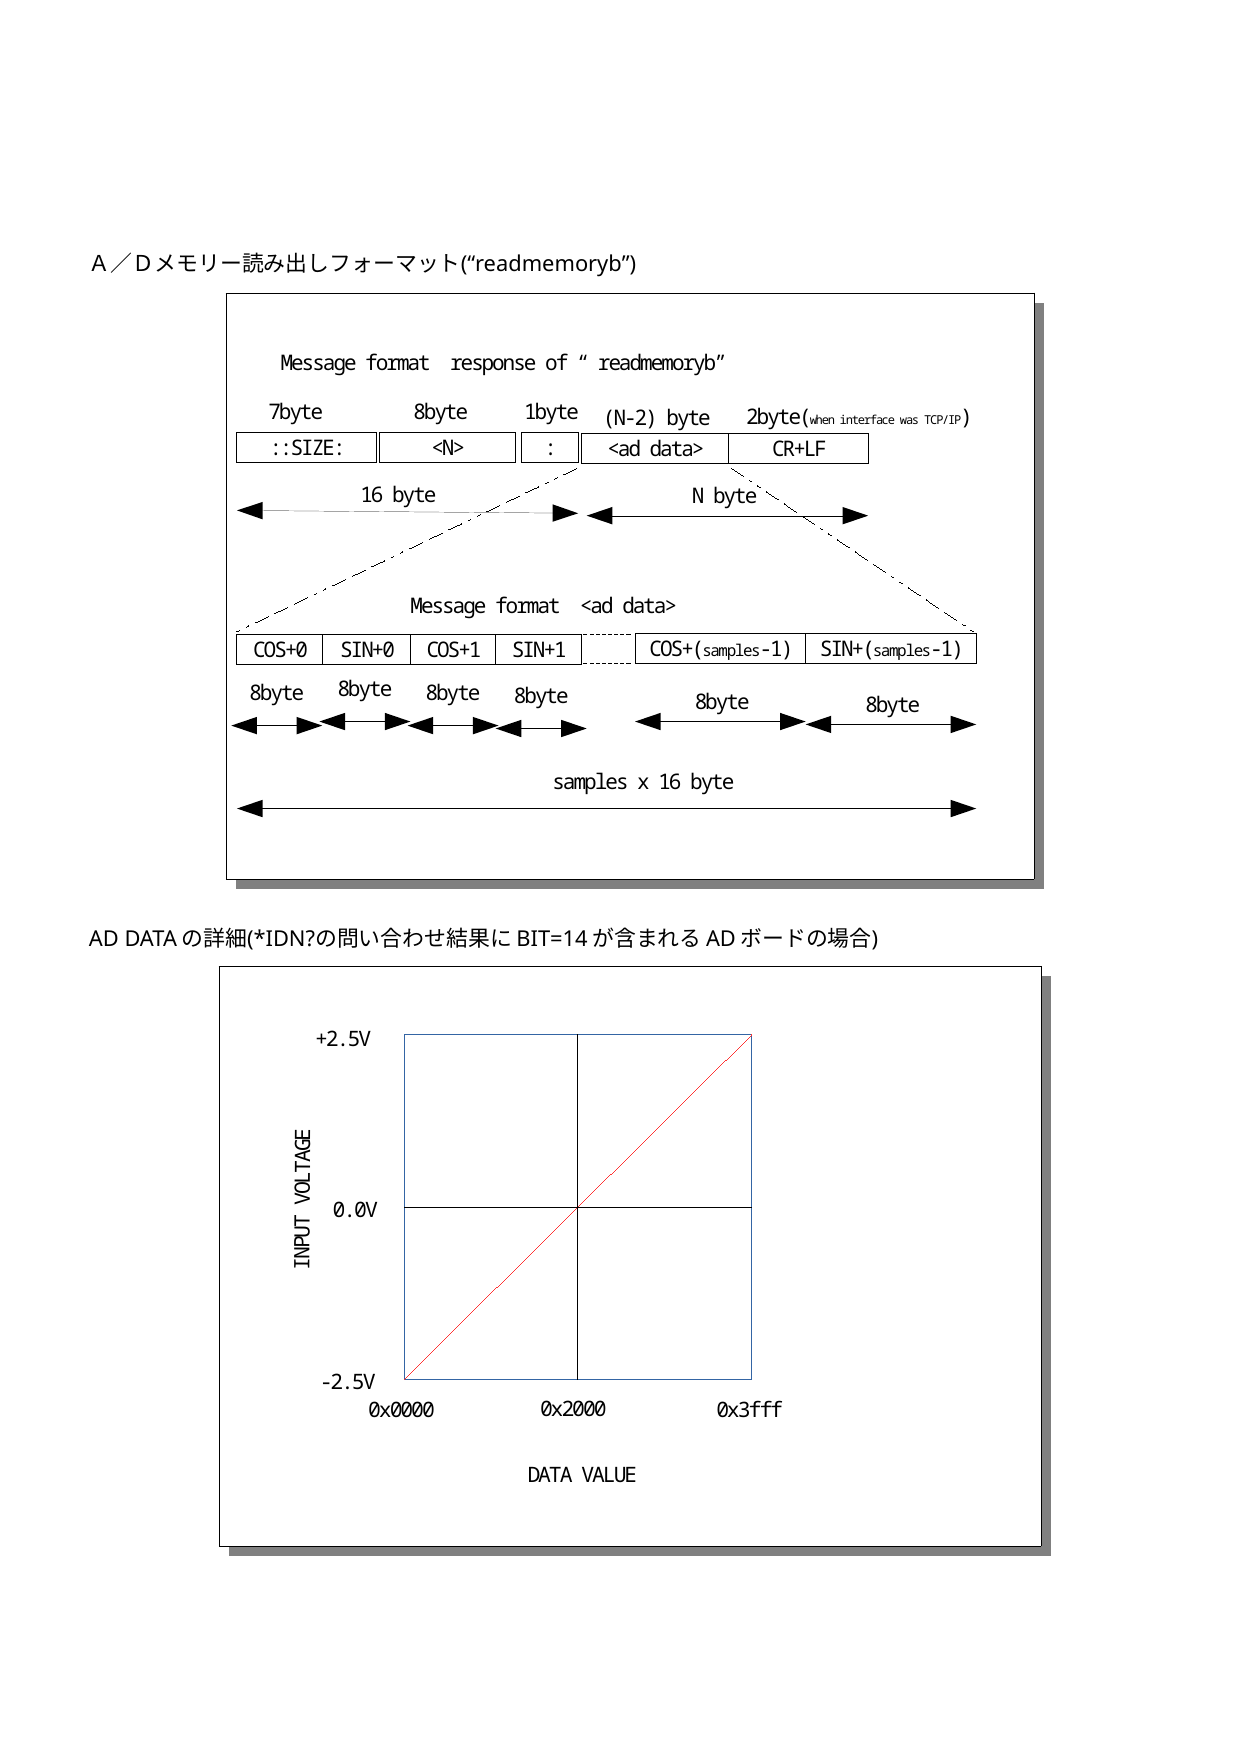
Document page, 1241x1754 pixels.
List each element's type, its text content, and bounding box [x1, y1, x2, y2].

text AD DATAの詳細(*IDN?の問い合わせ結果にBIT=14が含まれるADボードの場合) [89, 281, 1181, 956]
text Ａ／Ｄメモリー読み出しフォーマット(“readmemoryb”) [89, 243, 1181, 281]
